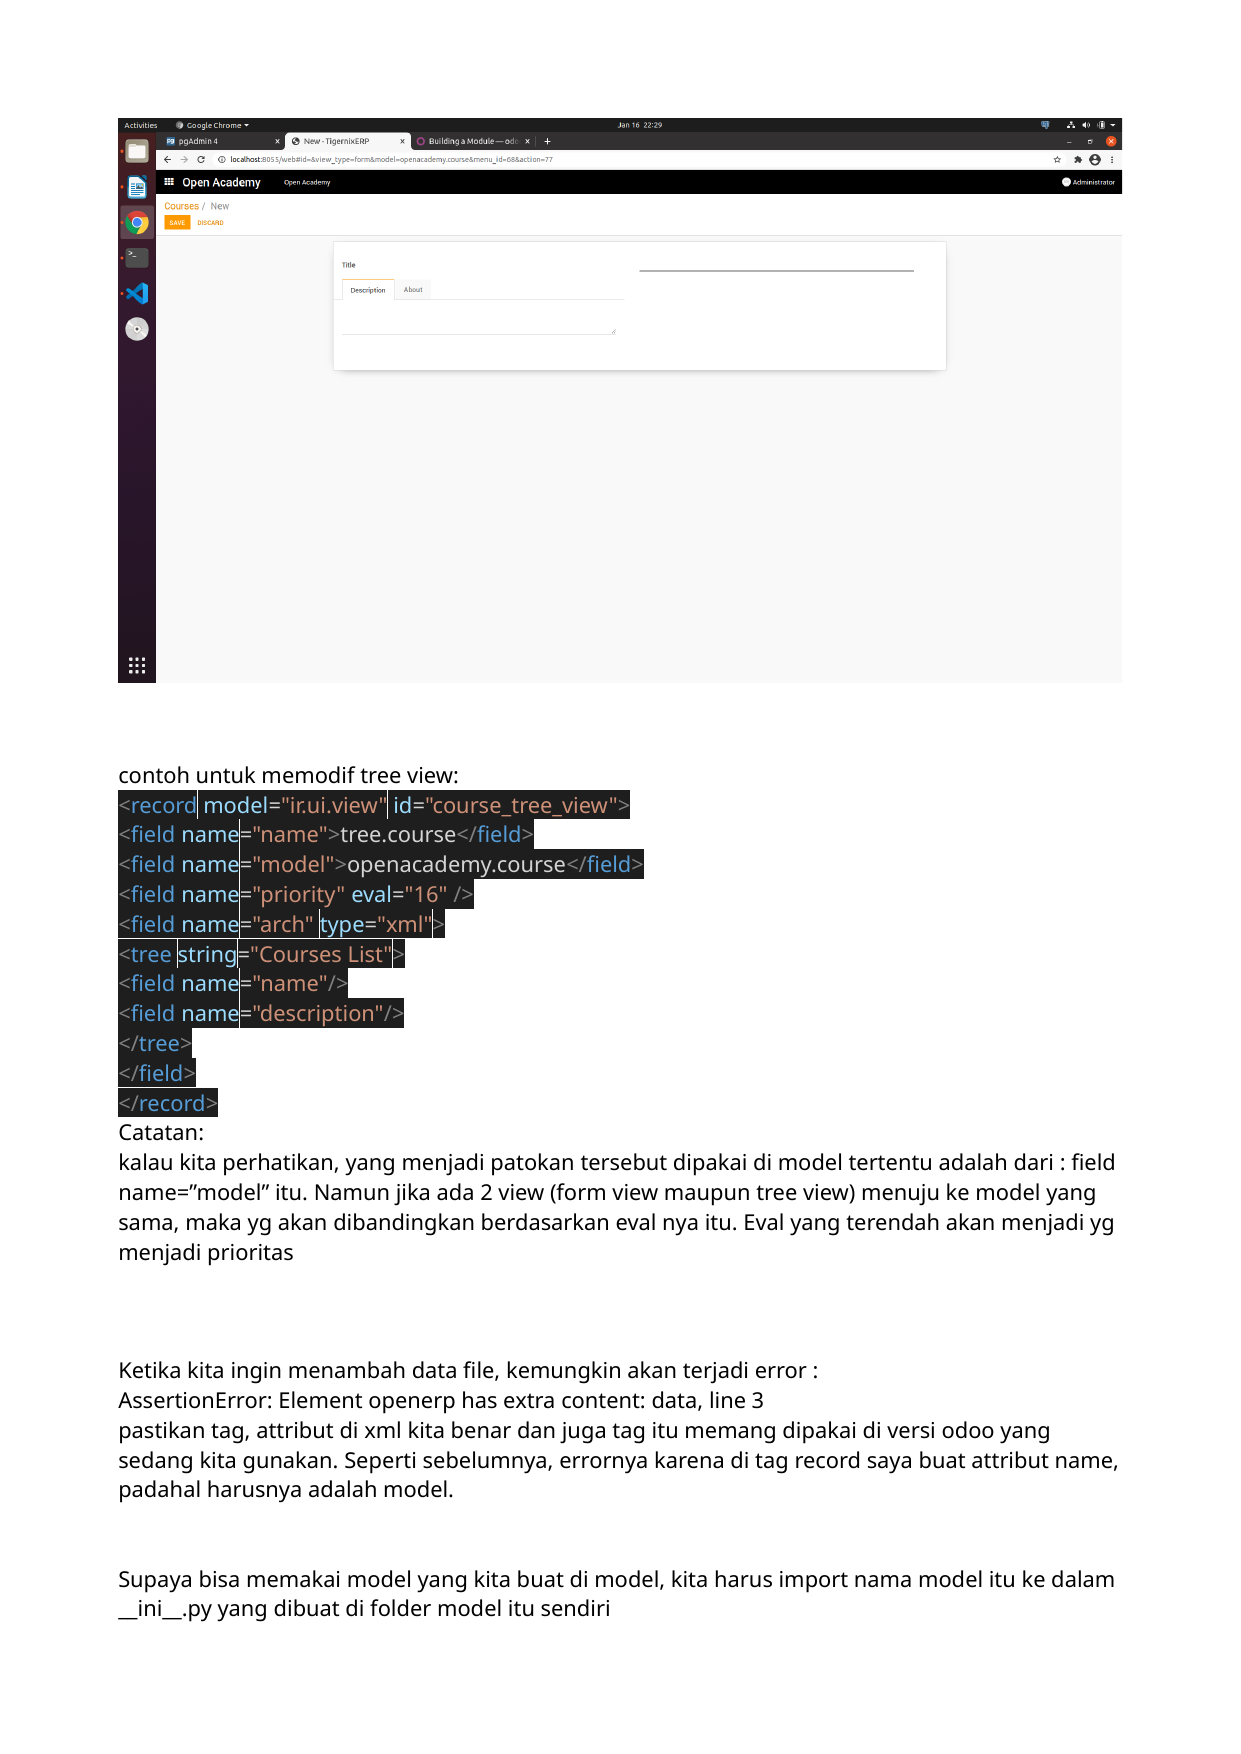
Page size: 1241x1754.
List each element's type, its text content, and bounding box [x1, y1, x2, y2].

text kalau kita perhatikan, yang menjadi patokan tersebut dipakai di model tertentu adalah dari : field name=”model” itu. Namun jika ada 2 view (form view maupun tree view) menuju ke model yang sama, maka yg akan dibandingkan berdasarkan eval nya itu. Eval yang terendah akan menjadi yg menjadi prioritas [118, 1147, 1122, 1266]
text </field> [118, 1058, 1122, 1087]
text <field name="model">openacademy.course</field> [118, 849, 1122, 879]
text Catatan: [118, 1117, 1122, 1147]
text pastikan tag, attribut di xml kita benar dan juga tag itu memang dipakai di versi odoo yang sedang kita gunakan. Seperti sebelumnya, errornya karena di tag record saya buat attribut name, padahal harusnya adalah model. [118, 1415, 1122, 1504]
text </tree> [118, 1028, 1122, 1058]
text Ketika kita ingin menambah data file, kemungkin akan terjadi error : [118, 1355, 1122, 1385]
text <tree string="Courses List"> [118, 938, 1122, 968]
text <field name="description"/> [118, 998, 1122, 1028]
text <field name="name">tree.course</field> [118, 819, 1122, 849]
text <field name="name"/> [118, 968, 1122, 998]
text AssertionError: Element openerp has extra content: data, line 3 [118, 1385, 1122, 1415]
picture [118, 118, 1123, 683]
text </record> [118, 1087, 1122, 1117]
text <field name="arch" type="xml"> [118, 909, 1122, 938]
text Supaya bisa memakai model yang kita buat di model, kita harus import nama model itu ke dalam __ini__.py yang dibuat di folder model itu sendiri [118, 1564, 1122, 1623]
text <record model="ir.ui.view" id="course_tree_view"> [118, 789, 1122, 819]
text <field name="priority" eval="16" /> [118, 879, 1122, 909]
text contoh untuk memodif tree view: [118, 760, 1122, 789]
